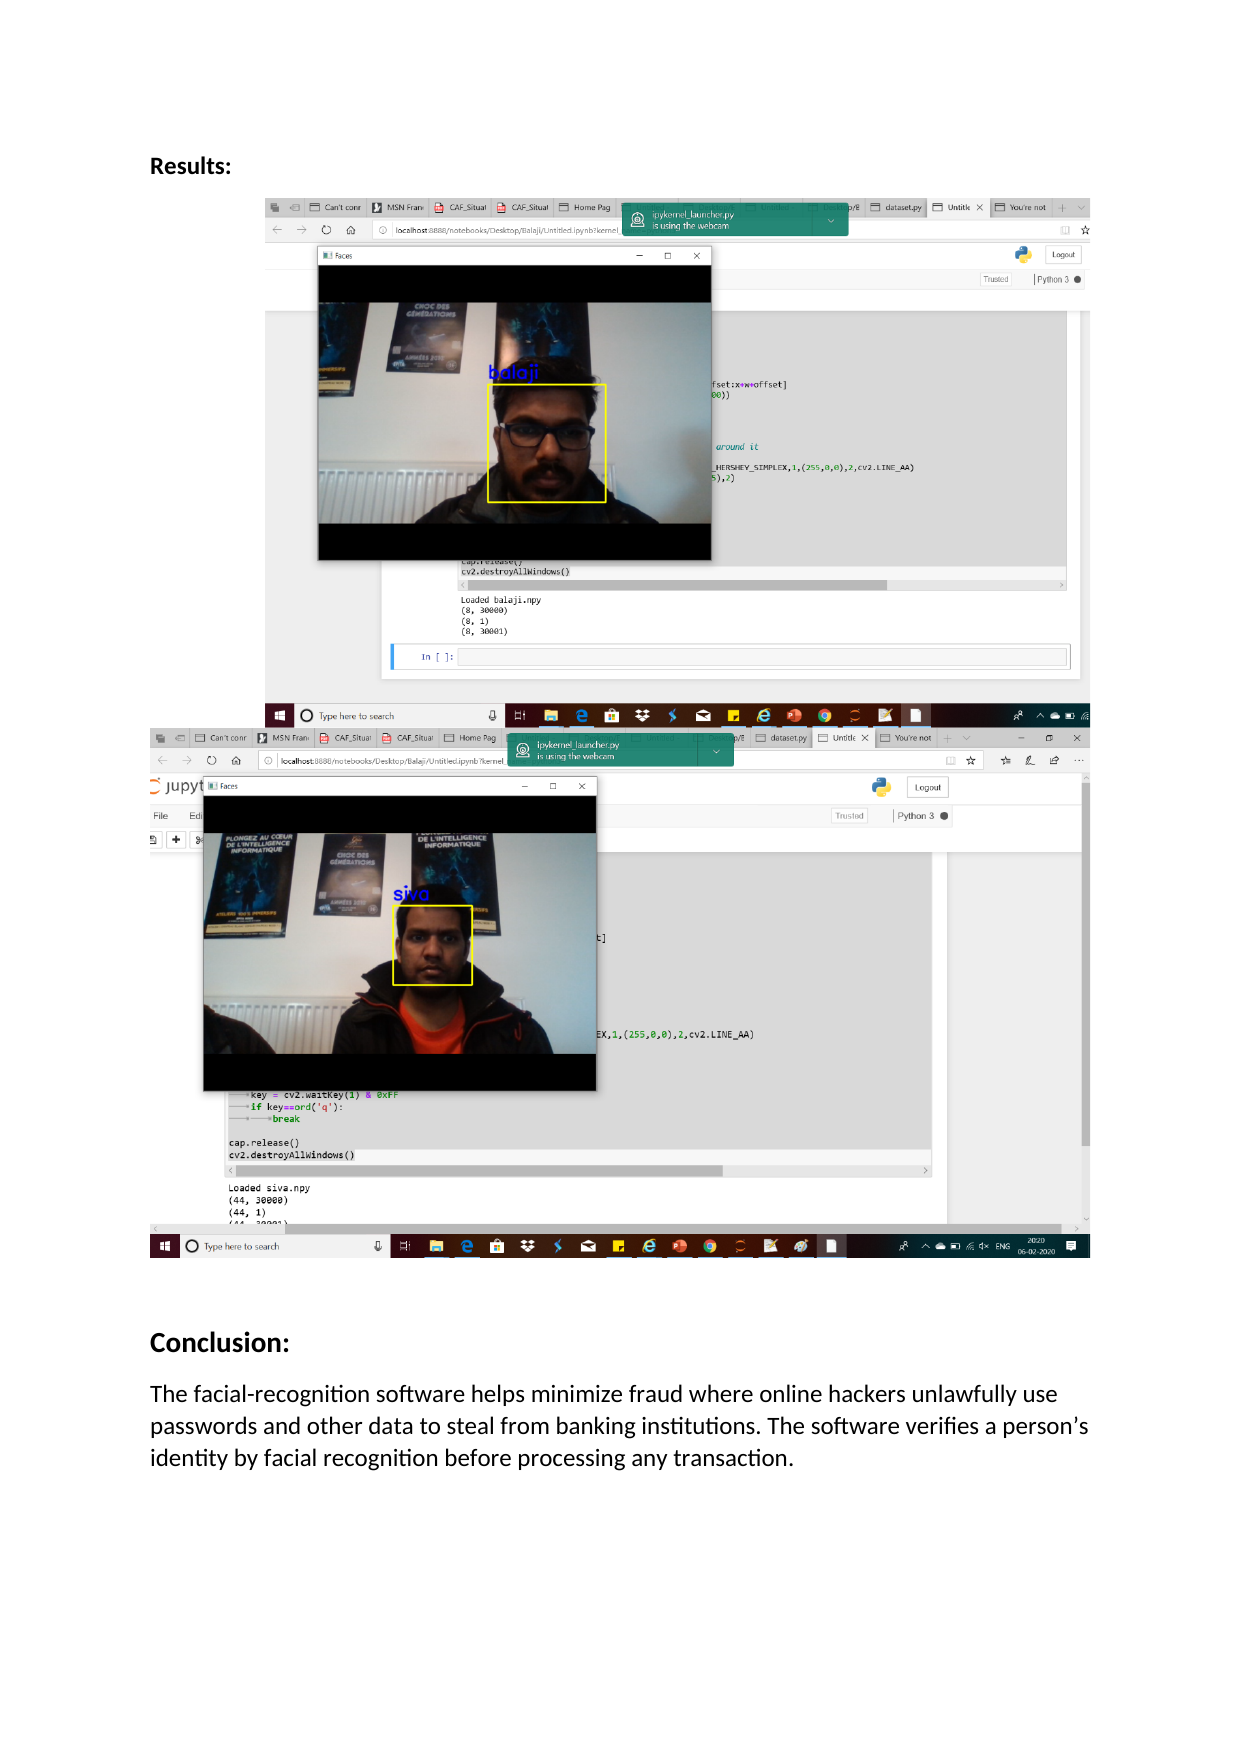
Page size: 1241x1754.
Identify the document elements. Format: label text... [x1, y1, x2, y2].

text Conclusion: [150, 1324, 1090, 1360]
text The facial-recognition software helps minimize fraud where online hackers unlawfully use passwords and other data to steal from banking institutions. The software verifies a person’s identity by facial recognition before processing any transaction. [150, 1378, 1090, 1473]
text Results: [150, 150, 1090, 181]
